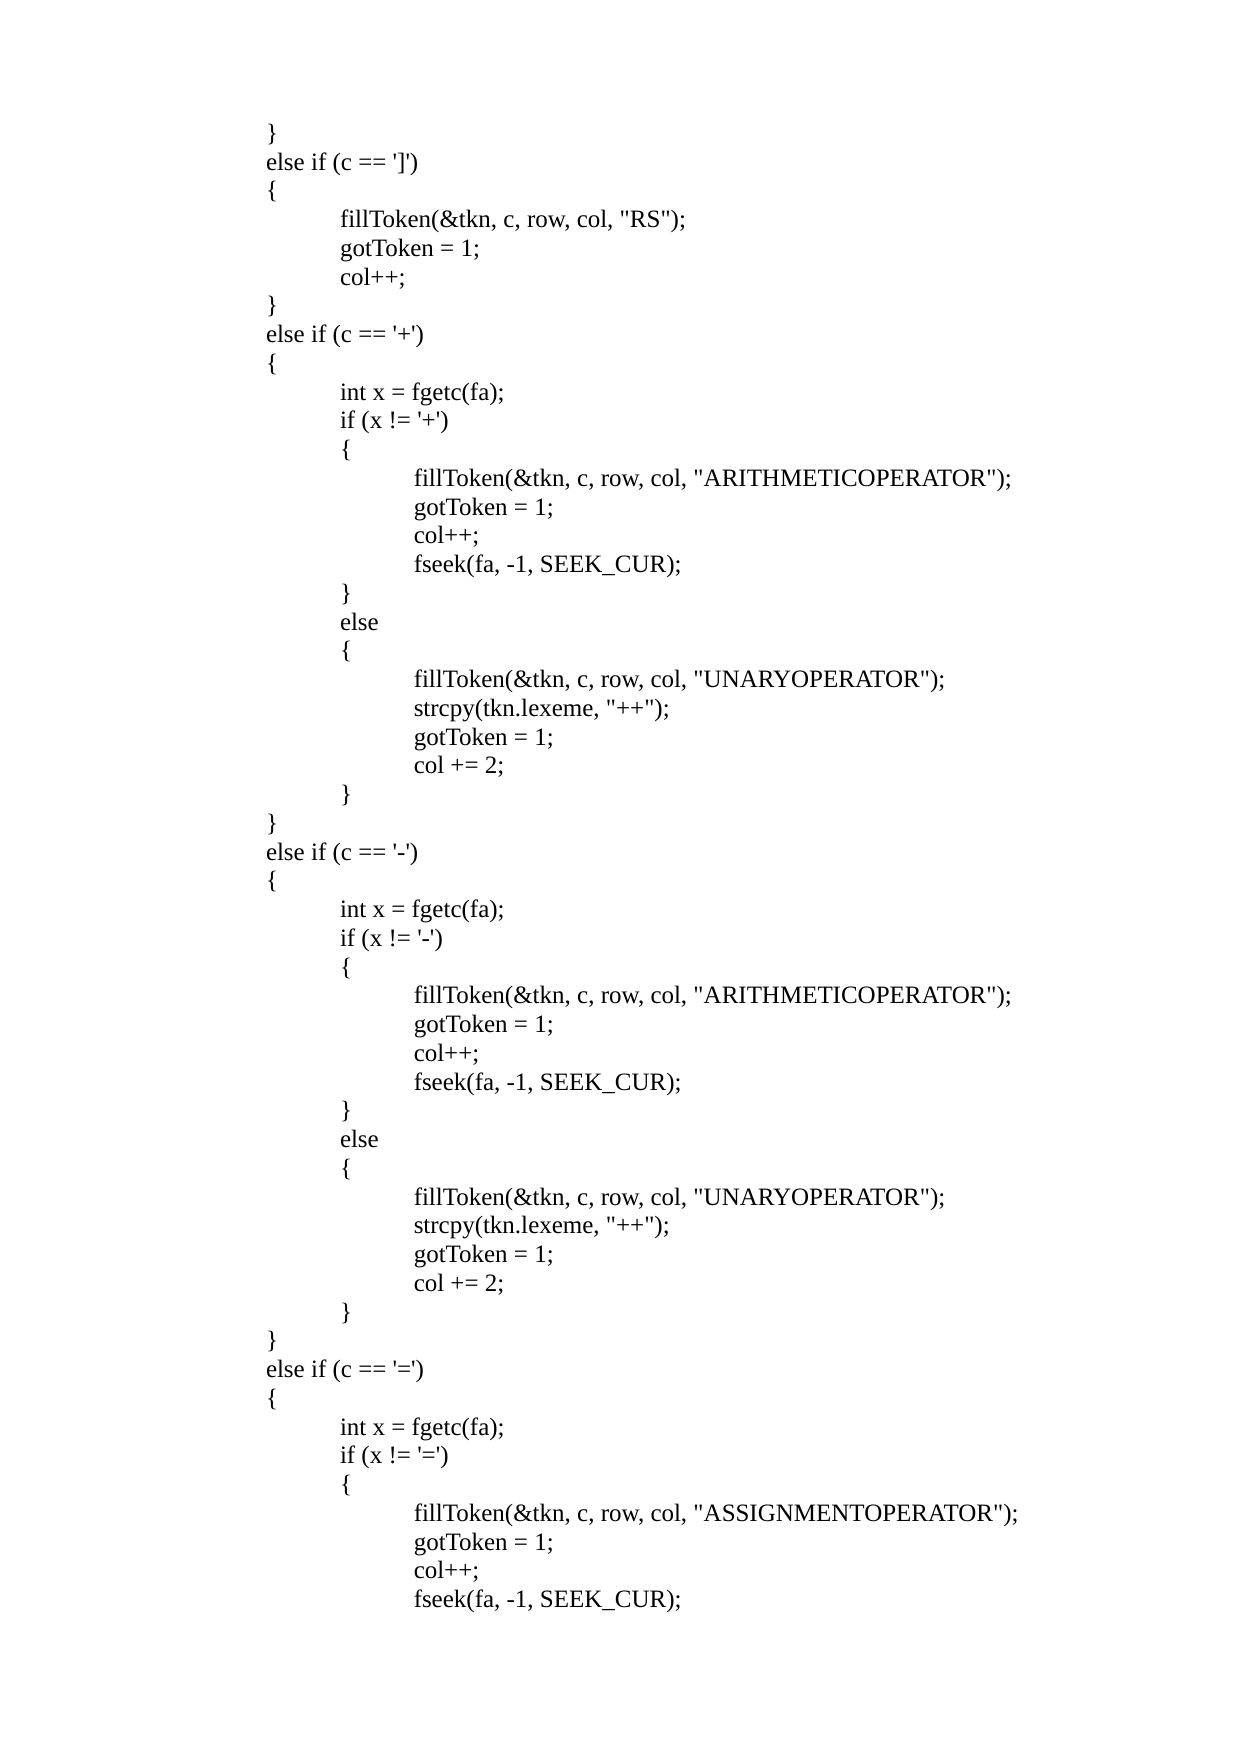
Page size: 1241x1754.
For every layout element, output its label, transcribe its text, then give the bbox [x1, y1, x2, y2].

text gotToken = 1; [118, 722, 1122, 751]
text else if (c == '=') [118, 1354, 1122, 1383]
text fillToken(&tkn, c, row, col, "ASSIGNMENTOPERATOR"); [118, 1498, 1122, 1527]
text { [118, 866, 1122, 894]
text else [118, 1124, 1122, 1153]
text strcpy(tkn.lexeme, "++"); [118, 693, 1122, 722]
text if (x != '-') [118, 923, 1122, 952]
text } [118, 1096, 1122, 1124]
text gotToken = 1; [118, 492, 1122, 521]
text fseek(fa, -1, SEEK_CUR); [118, 549, 1122, 578]
text col += 2; [118, 1268, 1122, 1297]
text if (x != '+') [118, 406, 1122, 434]
text fillToken(&tkn, c, row, col, "ARITHMETICOPERATOR"); [118, 463, 1122, 492]
text fseek(fa, -1, SEEK_CUR); [118, 1584, 1122, 1613]
text { [118, 434, 1122, 463]
text { [118, 1153, 1122, 1182]
text int x = fgetc(fa); [118, 377, 1122, 406]
text } [118, 808, 1122, 837]
text fillToken(&tkn, c, row, col, "RS"); [118, 204, 1122, 233]
text fillToken(&tkn, c, row, col, "ARITHMETICOPERATOR"); [118, 981, 1122, 1009]
text col++; [118, 1556, 1122, 1584]
text else [118, 607, 1122, 636]
text { [118, 1383, 1122, 1412]
text int x = fgetc(fa); [118, 894, 1122, 923]
text { [118, 952, 1122, 981]
text col += 2; [118, 751, 1122, 779]
text { [118, 176, 1122, 204]
text if (x != '=') [118, 1441, 1122, 1469]
text { [118, 1469, 1122, 1498]
text col++; [118, 1038, 1122, 1067]
text fillToken(&tkn, c, row, col, "UNARYOPERATOR"); [118, 1182, 1122, 1211]
text col++; [118, 521, 1122, 549]
text } [118, 291, 1122, 319]
text } [118, 1326, 1122, 1354]
text fseek(fa, -1, SEEK_CUR); [118, 1067, 1122, 1096]
text { [118, 348, 1122, 377]
text gotToken = 1; [118, 1239, 1122, 1268]
text int x = fgetc(fa); [118, 1412, 1122, 1441]
text gotToken = 1; [118, 233, 1122, 262]
text } [118, 779, 1122, 808]
text else if (c == '+') [118, 319, 1122, 348]
text else if (c == ']') [118, 147, 1122, 176]
text } [118, 118, 1122, 147]
text strcpy(tkn.lexeme, "++"); [118, 1211, 1122, 1239]
text } [118, 578, 1122, 607]
text } [118, 1297, 1122, 1326]
text fillToken(&tkn, c, row, col, "UNARYOPERATOR"); [118, 664, 1122, 693]
text gotToken = 1; [118, 1009, 1122, 1038]
text gotToken = 1; [118, 1527, 1122, 1556]
text col++; [118, 262, 1122, 291]
text { [118, 636, 1122, 664]
text else if (c == '-') [118, 837, 1122, 866]
